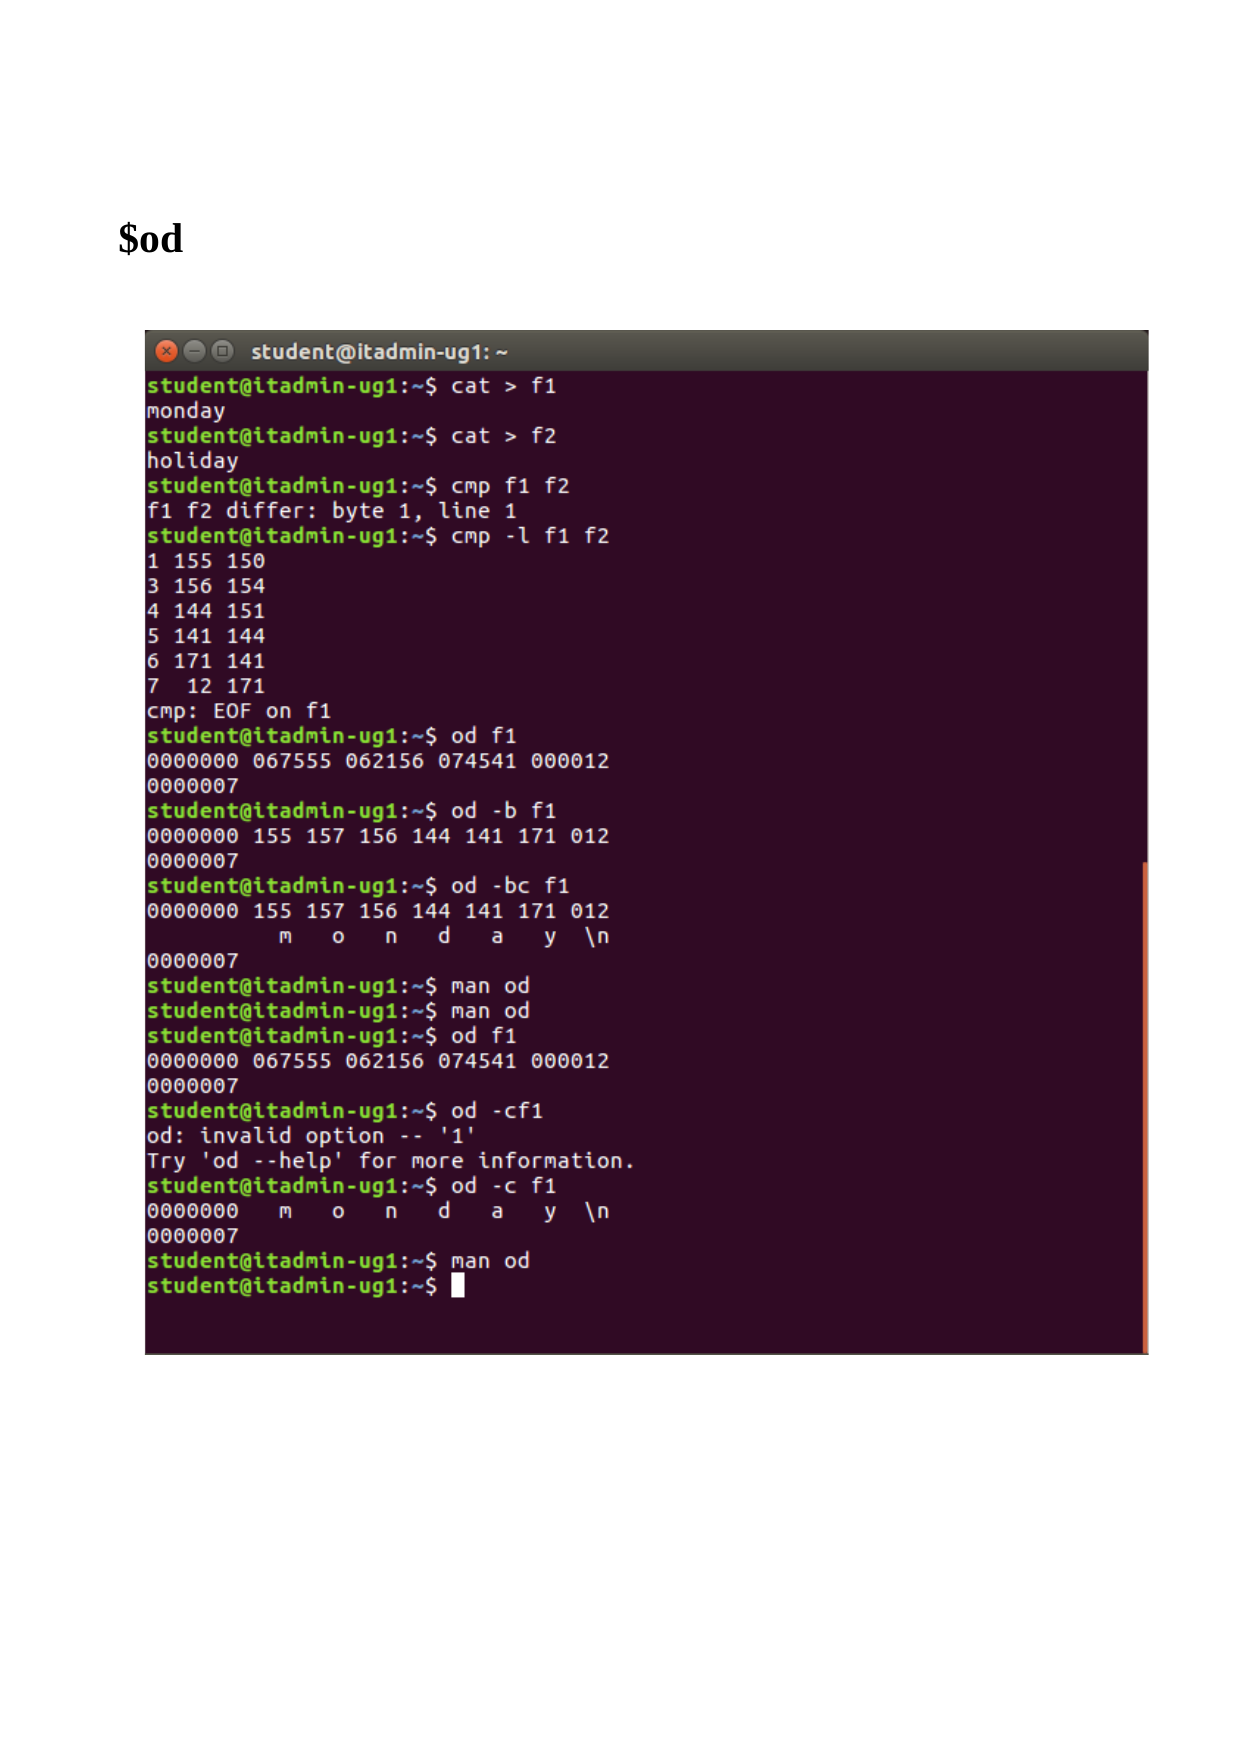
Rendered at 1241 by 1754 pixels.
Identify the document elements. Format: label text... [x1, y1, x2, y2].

text $od [118, 214, 1122, 262]
picture [144, 330, 1149, 1355]
